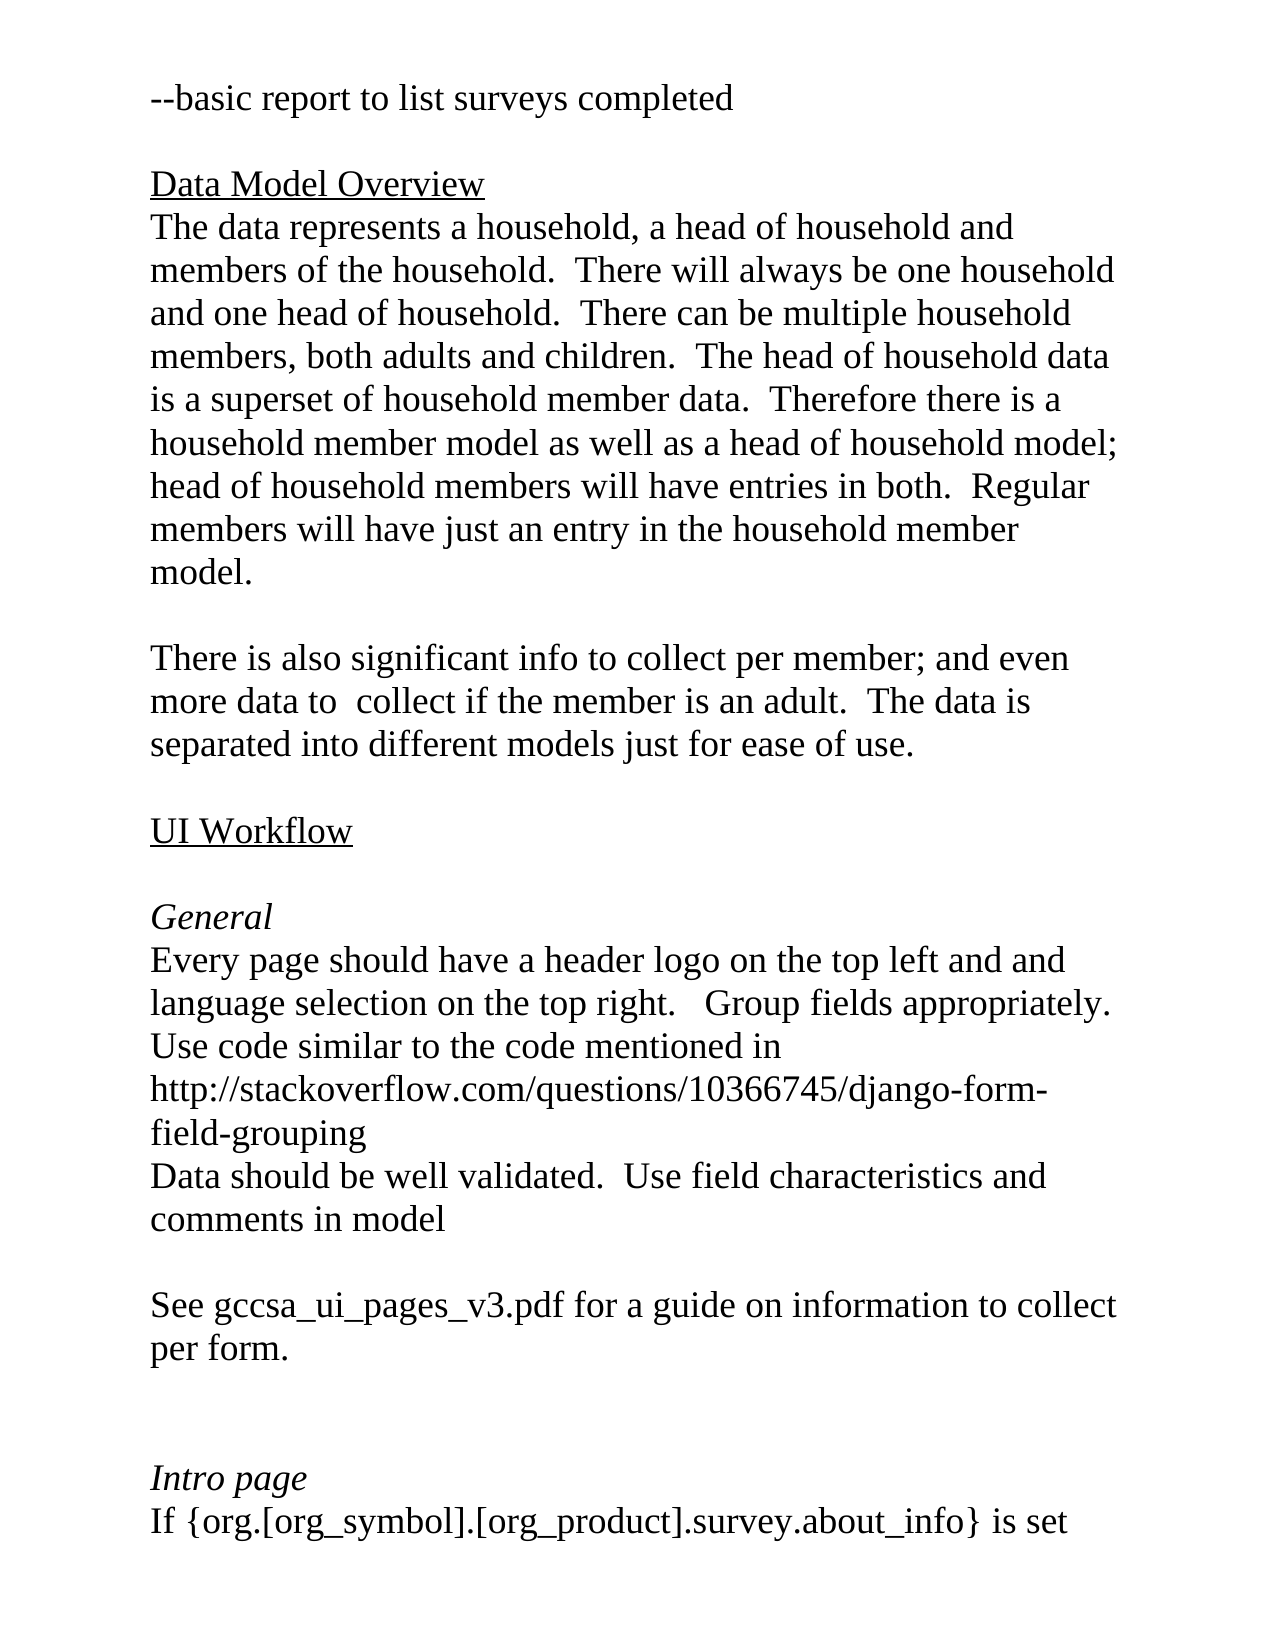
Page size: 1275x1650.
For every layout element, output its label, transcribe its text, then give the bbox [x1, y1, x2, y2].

text UI Workflow [150, 808, 1125, 851]
text Data should be well validated. Use field characteristics and comments in model [150, 1153, 1125, 1239]
text --basic report to list surveys completed [150, 75, 1125, 118]
text General [150, 894, 1125, 937]
text The data represents a household, a head of household and members of the household. There will always be one household and one head of household. There can be multiple household members, both adults and children. The head of household data is a superset of household member data. Therefore there is a household member model as well as a head of household model; head of household members will have entries in both. Regular members will have just an entry in the household member model. [150, 204, 1125, 592]
text Every page should have a header logo on the top left and and language selection on the top right. Group fields appropriately. Use code similar to the code mentioned in http://stackoverflow.com/questions/10366745/django-form-field-grouping [150, 937, 1125, 1153]
text Intro page [150, 1455, 1125, 1498]
text If {org.[org_symbol].[org_product].survey.about_info} is set [150, 1498, 1125, 1541]
text Data Model Overview [150, 161, 1125, 204]
text See gccsa_ui_pages_v3.pdf for a guide on information to collect per form. [150, 1282, 1125, 1369]
text There is also significant info to collect per member; and even more data to collect if the member is an adult. The data is separated into different models just for ease of use. [150, 636, 1125, 765]
